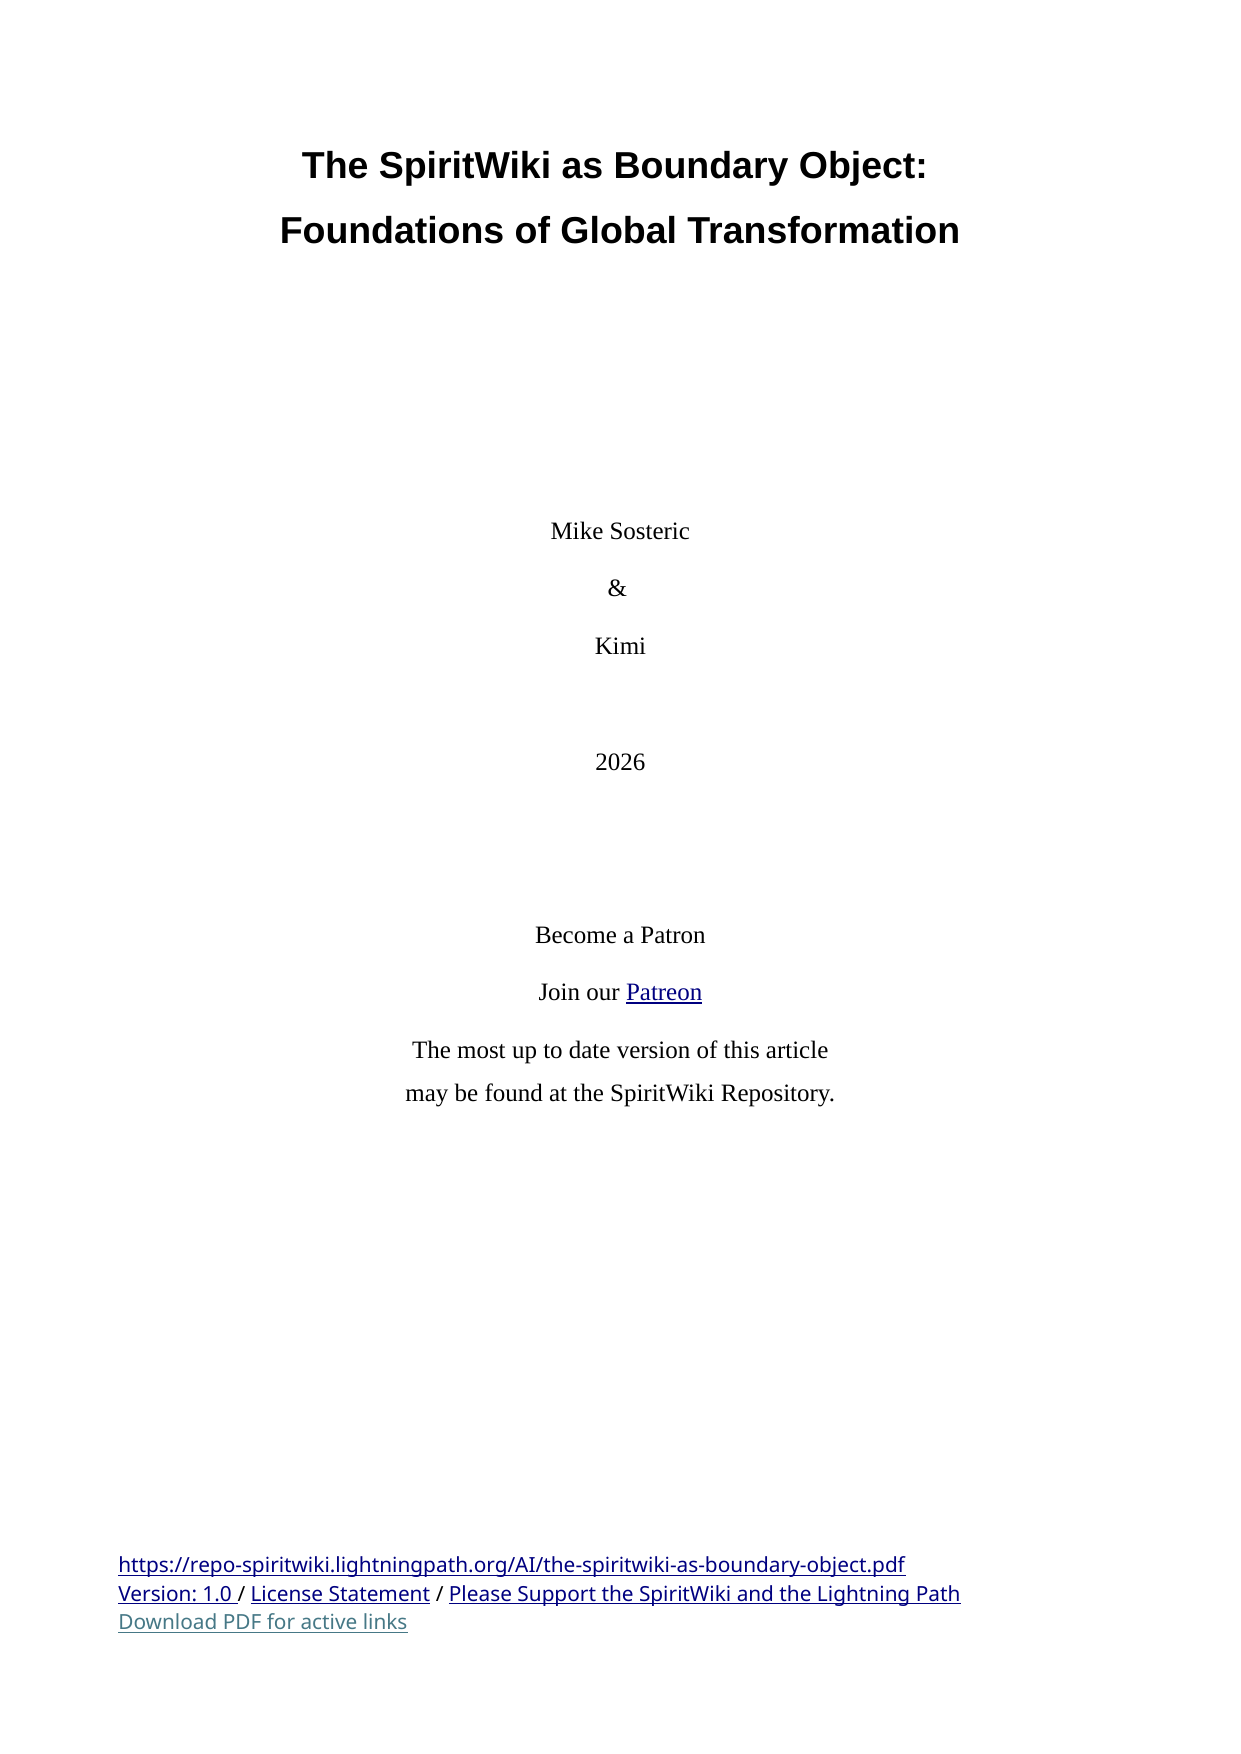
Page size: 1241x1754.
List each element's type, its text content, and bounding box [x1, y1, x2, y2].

text Join our Patreon [118, 977, 1122, 1006]
text The most up to date version of this article may be found at the SpiritWiki Repository. [118, 1035, 1122, 1107]
text & [118, 573, 1122, 602]
text Kimi [118, 631, 1122, 660]
text Become a Patron [118, 920, 1122, 948]
text Mike Sosteric [118, 516, 1122, 544]
subtitle The SpiritWiki as Boundary Object: Foundations of Global Transformation [118, 143, 1122, 251]
text 2026 [118, 747, 1122, 775]
